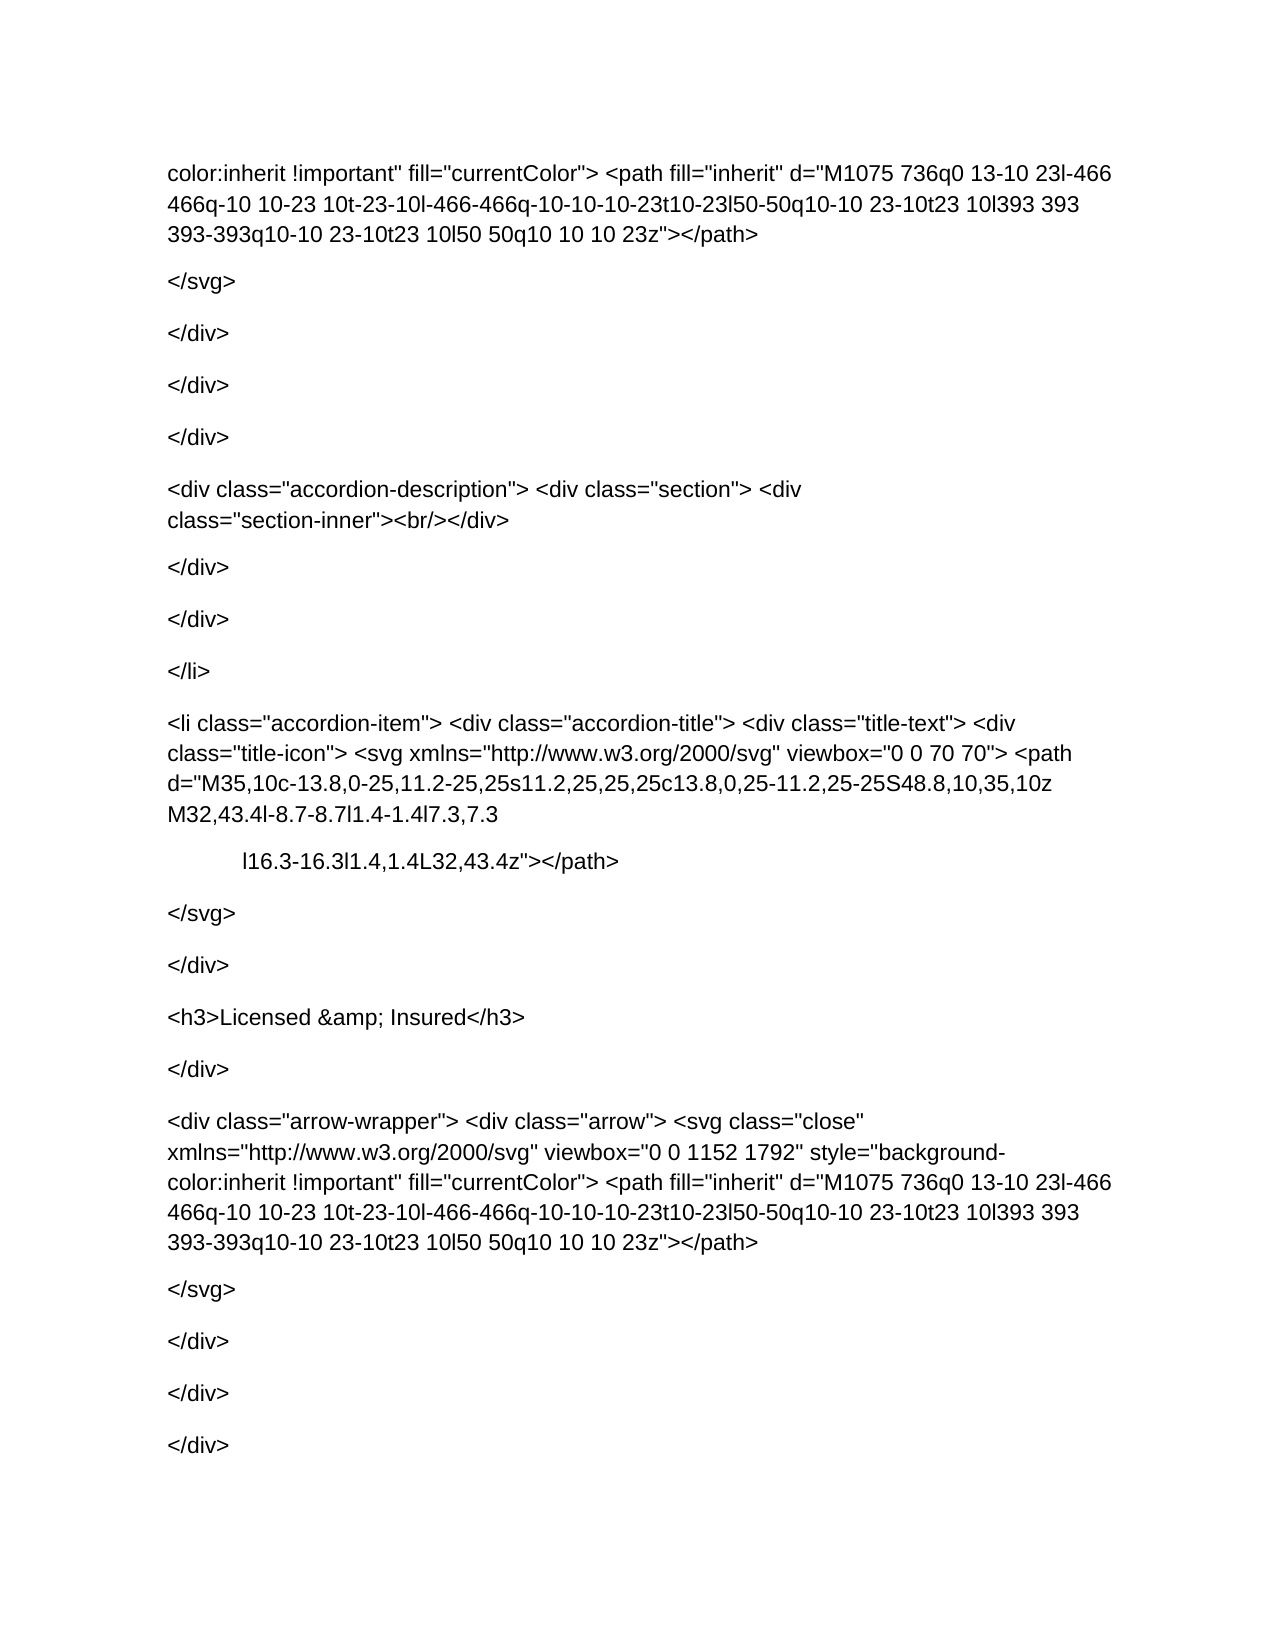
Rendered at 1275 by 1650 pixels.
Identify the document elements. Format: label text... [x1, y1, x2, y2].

table_cell <div class="arrow-wrapper"> <div class="arrow"> <svg class="close" xmlns="http://www.w3.org/2000/svg" viewbox="0 0 1152 1792" style="background-color:inherit !important" fill="currentColor"> <path fill="inherit" d="M1075 736q0 13-10 23l-466 466q-10 10-23 10t-23-10l-466-466q-10-10-10-23t10-23l50-50q10-10 23-10t23 10l393 393 393-393q10-10 23-10t23 10l50 50q10 10 10 23z"></path> [157, 1098, 1125, 1266]
table_cell [150, 1046, 157, 1098]
table_cell </div> [157, 1318, 1125, 1370]
table_cell </div> [157, 414, 1125, 466]
table_cell [150, 1098, 157, 1266]
table_cell [150, 890, 157, 942]
table_cell [150, 310, 157, 362]
table_cell l16.3-16.3l1.4,1.4L32,43.4z"></path> [157, 838, 1125, 889]
table_cell </div> [157, 1046, 1125, 1098]
table_cell <div class="accordion-description"> <div class="section"> <div class="section-inner"><br/></div> [157, 466, 1125, 543]
table_cell </div> [157, 362, 1125, 414]
table_cell [150, 1370, 157, 1422]
table_cell [150, 1266, 157, 1318]
table_cell </div> [157, 310, 1125, 362]
table_cell color:inherit !important" fill="currentColor"> <path fill="inherit" d="M1075 736q0 13-10 23l-466 466q-10 10-23 10t-23-10l-466-466q-10-10-10-23t10-23l50-50q10-10 23-10t23 10l393 393 393-393q10-10 23-10t23 10l50 50q10 10 10 23z"></path> [157, 150, 1125, 258]
table_cell [150, 1318, 157, 1370]
table_cell [150, 150, 157, 258]
table_cell <li class="accordion-item"> <div class="accordion-title"> <div class="title-text"> <div class="title-icon"> <svg xmlns="http://www.w3.org/2000/svg" viewbox="0 0 70 70"> <path d="M35,10c-13.8,0-25,11.2-25,25s11.2,25,25,25c13.8,0,25-11.2,25-25S48.8,10,35,10z M32,43.4l-8.7-8.7l1.4-1.4l7.3,7.3 [157, 700, 1125, 837]
table_cell [150, 543, 157, 595]
table_cell </div> [157, 543, 1125, 595]
table_cell [150, 838, 157, 889]
table_cell </svg> [157, 258, 1125, 310]
table_cell <h3>Licensed &amp; Insured</h3> [157, 994, 1125, 1046]
table_cell [150, 362, 157, 414]
table_cell [150, 648, 157, 699]
table_cell </svg> [157, 1266, 1125, 1318]
table_cell [150, 466, 157, 543]
table_cell </svg> [157, 890, 1125, 942]
table_cell [150, 994, 157, 1046]
table_cell [150, 414, 157, 466]
table_cell [150, 595, 157, 647]
table_cell </div> [157, 1370, 1125, 1422]
table_cell </li> [157, 648, 1125, 699]
table_cell [150, 700, 157, 837]
table_cell </div> [157, 942, 1125, 994]
table_cell [150, 1422, 157, 1474]
table_cell </div> [157, 595, 1125, 647]
table_cell [150, 258, 157, 310]
table_cell [150, 942, 157, 994]
table_cell </div> [157, 1422, 1125, 1474]
